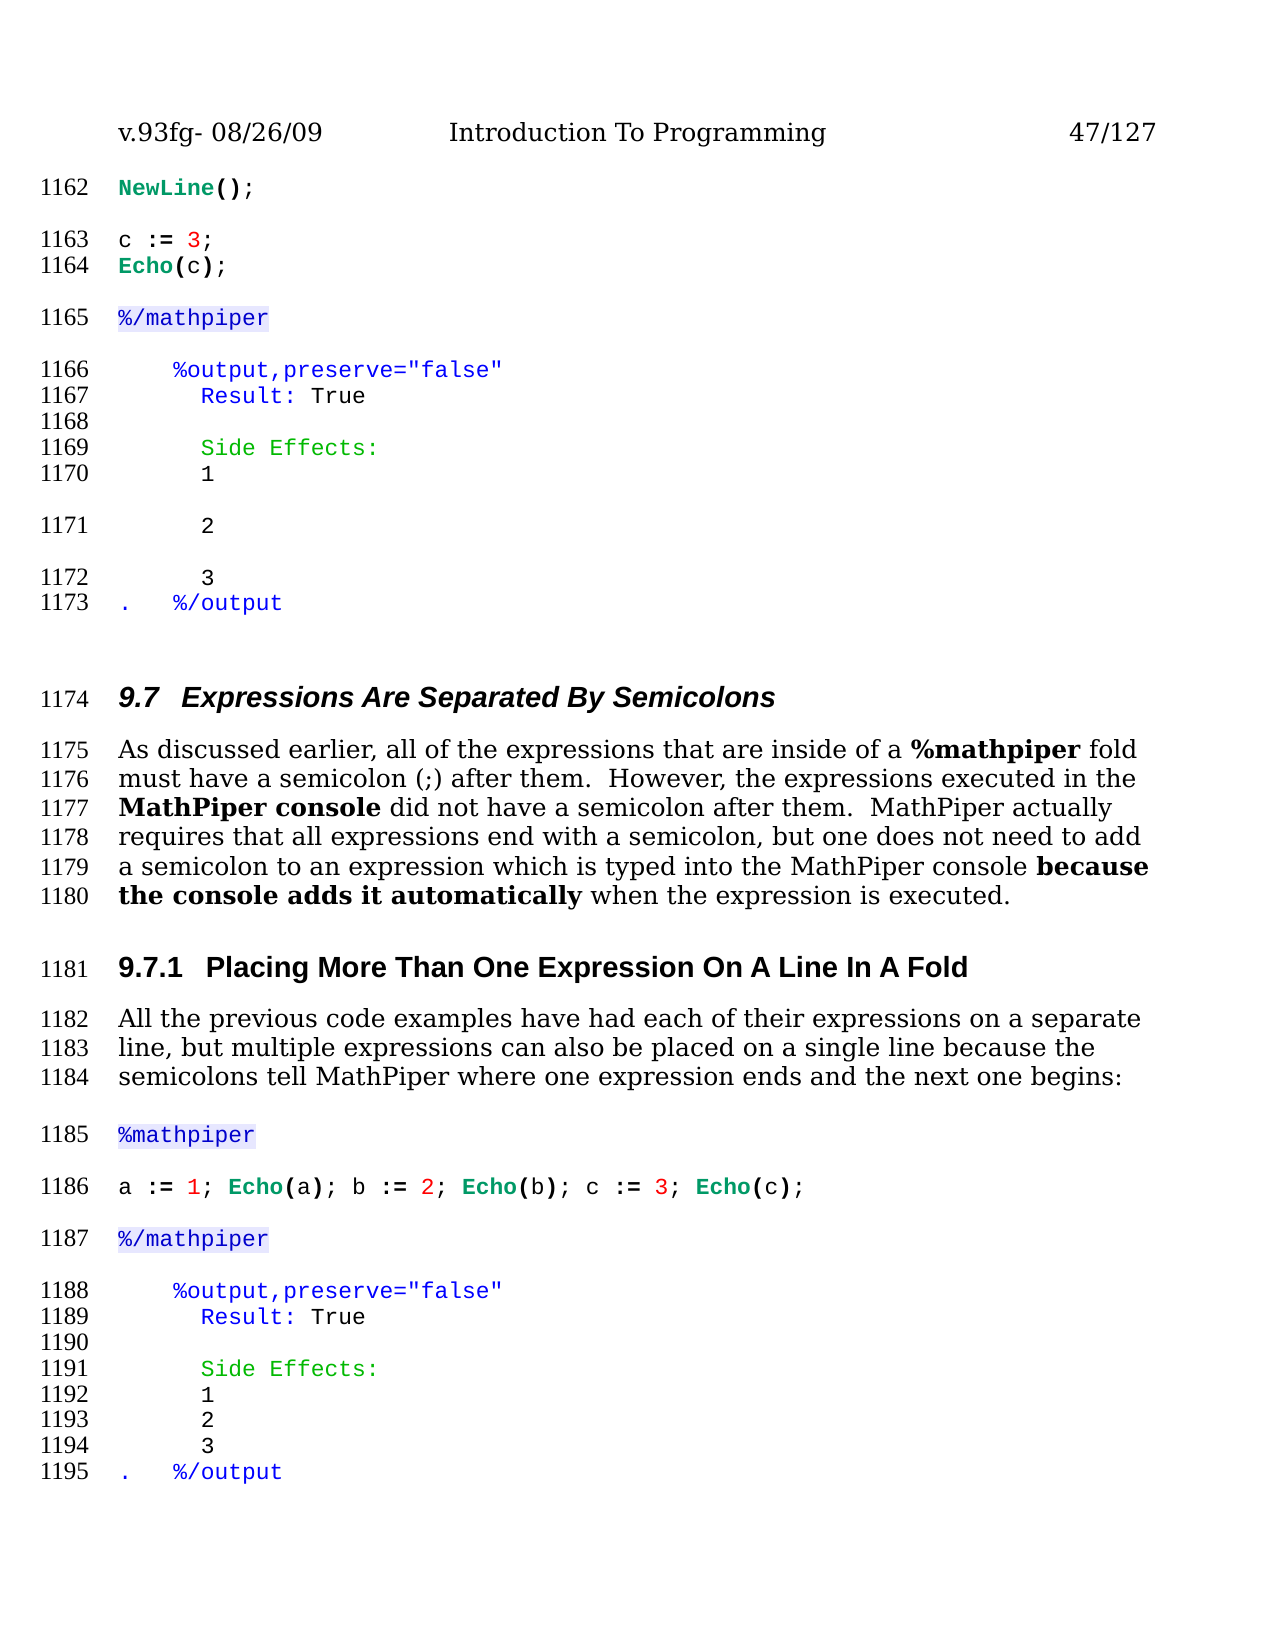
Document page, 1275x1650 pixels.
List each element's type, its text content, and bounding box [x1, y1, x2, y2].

text %output,preserve="false" [118, 1279, 1157, 1305]
text 1 [118, 462, 1157, 488]
text Side Effects: [118, 1357, 1157, 1383]
text 3 [118, 566, 1157, 592]
text %/mathpiper [118, 1227, 1157, 1253]
text 1 [118, 1383, 1157, 1409]
text Side Effects: [118, 436, 1157, 462]
text Result: True [118, 1305, 1157, 1331]
text 3 [118, 1435, 1157, 1461]
text %/mathpiper [118, 306, 1157, 332]
text %mathpiper [118, 1123, 1157, 1149]
text All the previous code examples have had each of their expressions on a separate line, but multiple expressions can also be placed on a single line because the semicolons tell MathPiper where one expression ends and the next one begins: [118, 1004, 1157, 1092]
text a := 1; Echo(a); b := 2; Echo(b); c := 3; Echo(c); [118, 1175, 1157, 1201]
text %output,preserve="false" [118, 358, 1157, 384]
subtitle Placing More Than One Expression On A Line In A Fold [118, 949, 1157, 983]
text . %/output [118, 1461, 1157, 1487]
text 2 [118, 514, 1157, 540]
text 2 [118, 1409, 1157, 1435]
text NewLine(); [118, 177, 1157, 203]
subtitle Expressions Are Separated By Semicolons [118, 680, 1157, 714]
text c := 3; [118, 229, 1157, 254]
text . %/output [118, 592, 1157, 618]
text As discussed earlier, all of the expressions that are inside of a %mathpiper fold must have a semicolon (;) after them. However, the expressions executed in the MathPiper console did not have a semicolon after them. MathPiper actually requires that all expressions end with a semicolon, but one does not need to add a semicolon to an expression which is typed into the MathPiper console because the console adds it automatically when the expression is executed. [118, 735, 1157, 911]
text Echo(c); [118, 254, 1157, 281]
text Result: True [118, 384, 1157, 410]
